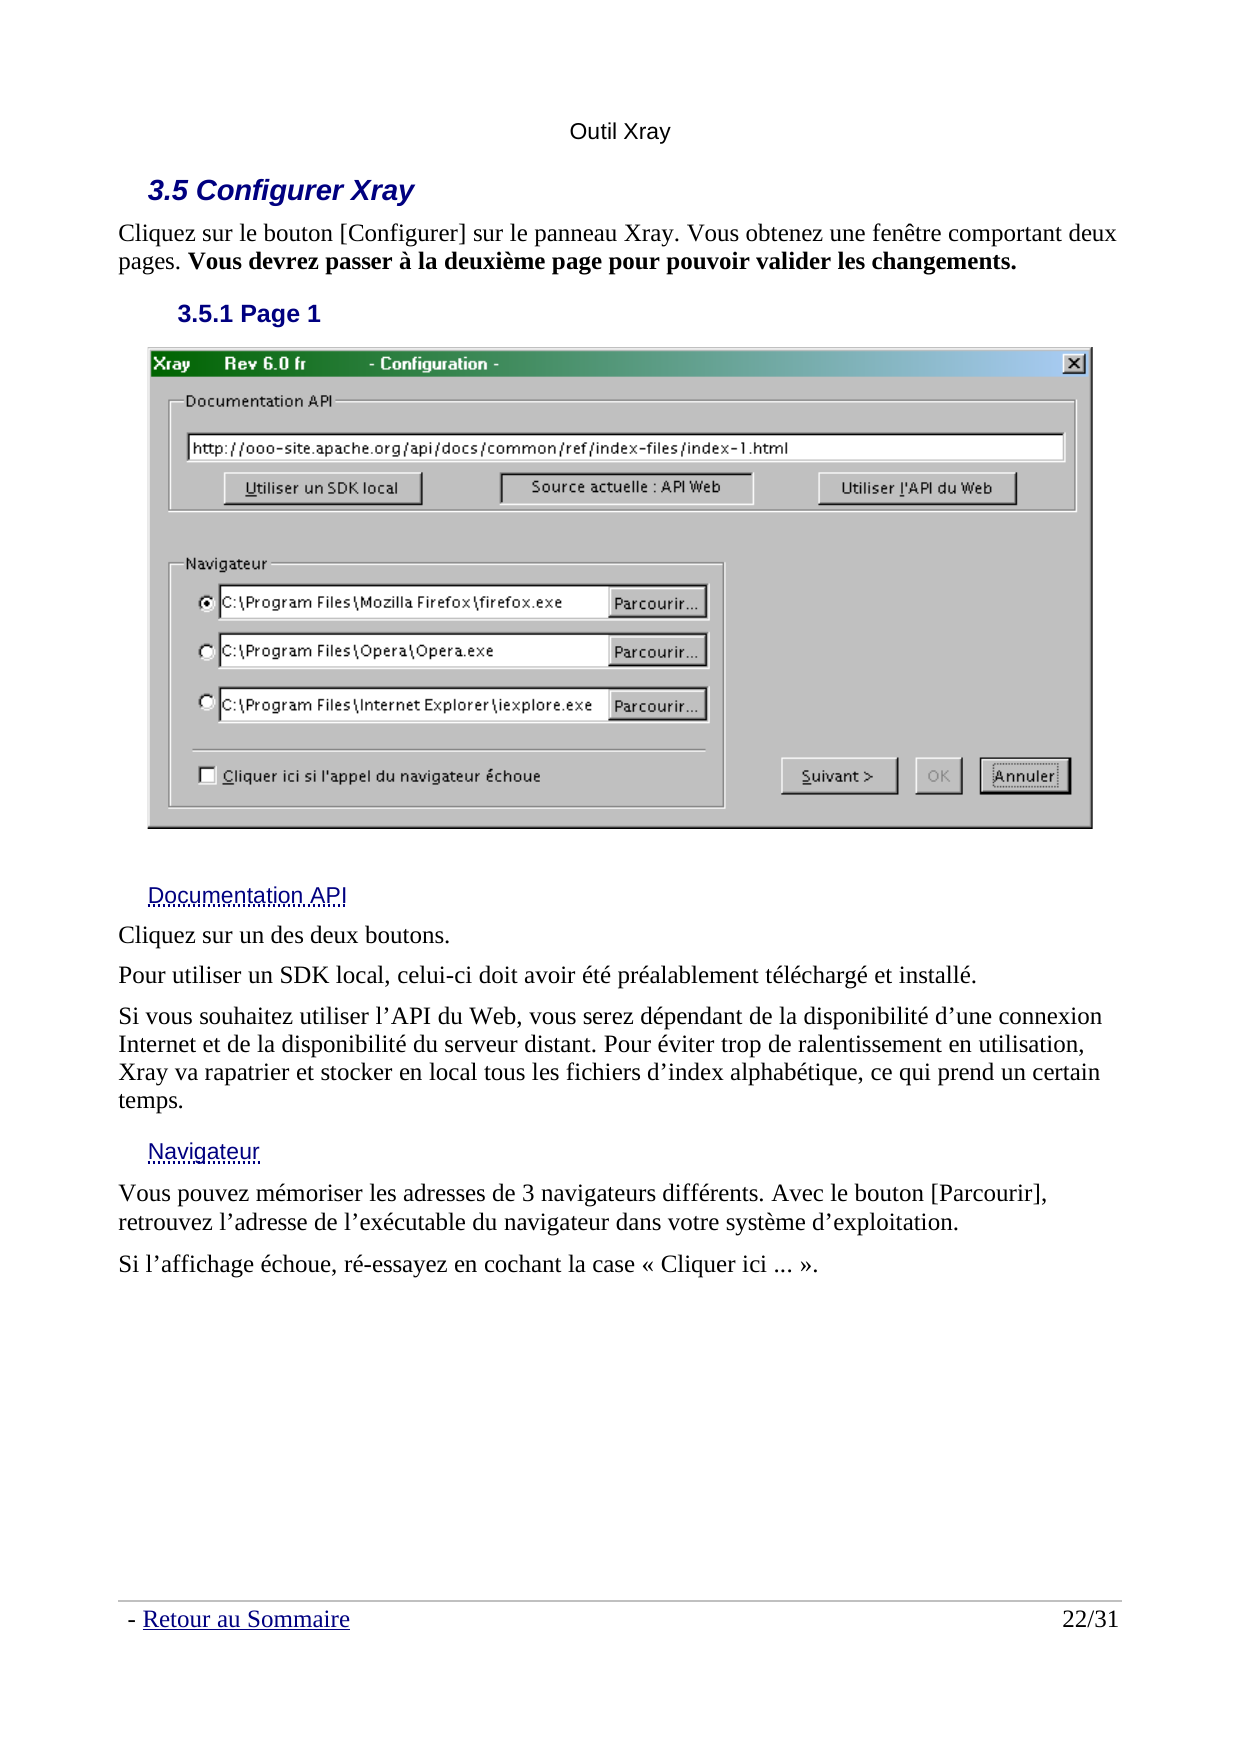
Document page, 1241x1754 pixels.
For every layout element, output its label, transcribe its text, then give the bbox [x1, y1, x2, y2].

text Si l’affichage échoue, ré-essayez en cochant la case « Cliquer ici ... ». [118, 1250, 1122, 1278]
subtitle Configurer Xray [148, 174, 1122, 206]
subtitle Documentation API [148, 882, 1122, 908]
picture [147, 347, 1093, 829]
text Cliquez sur le bouton [Configurer] sur le panneau Xray. Vous obtenez une fenêtre comportant deux pages. Vous devrez passer à la deuxième page pour pouvoir valider les changements. [118, 219, 1122, 275]
text Vous pouvez mémoriser les adresses de 3 navigateurs différents. Avec le bouton [Parcourir], retrouvez l’adresse de l’exécutable du navigateur dans votre système d’exploitation. [118, 1179, 1122, 1235]
subtitle Page 1 [177, 300, 1122, 328]
subtitle Navigateur [148, 1139, 1122, 1165]
text Si vous souhaitez utiliser l’API du Web, vous serez dépendant de la disponibilité d’une connexion Internet et de la disponibilité du serveur distant. Pour éviter trop de ralentissement en utilisation, Xray va rapatrier et stocker en local tous les fichiers d’index alphabétique, ce qui prend un certain temps. [118, 1002, 1122, 1114]
text Cliquez sur un des deux boutons. [118, 921, 1122, 949]
text Pour utiliser un SDK local, celui-ci doit avoir été préalablement téléchargé et installé. [118, 961, 1122, 989]
